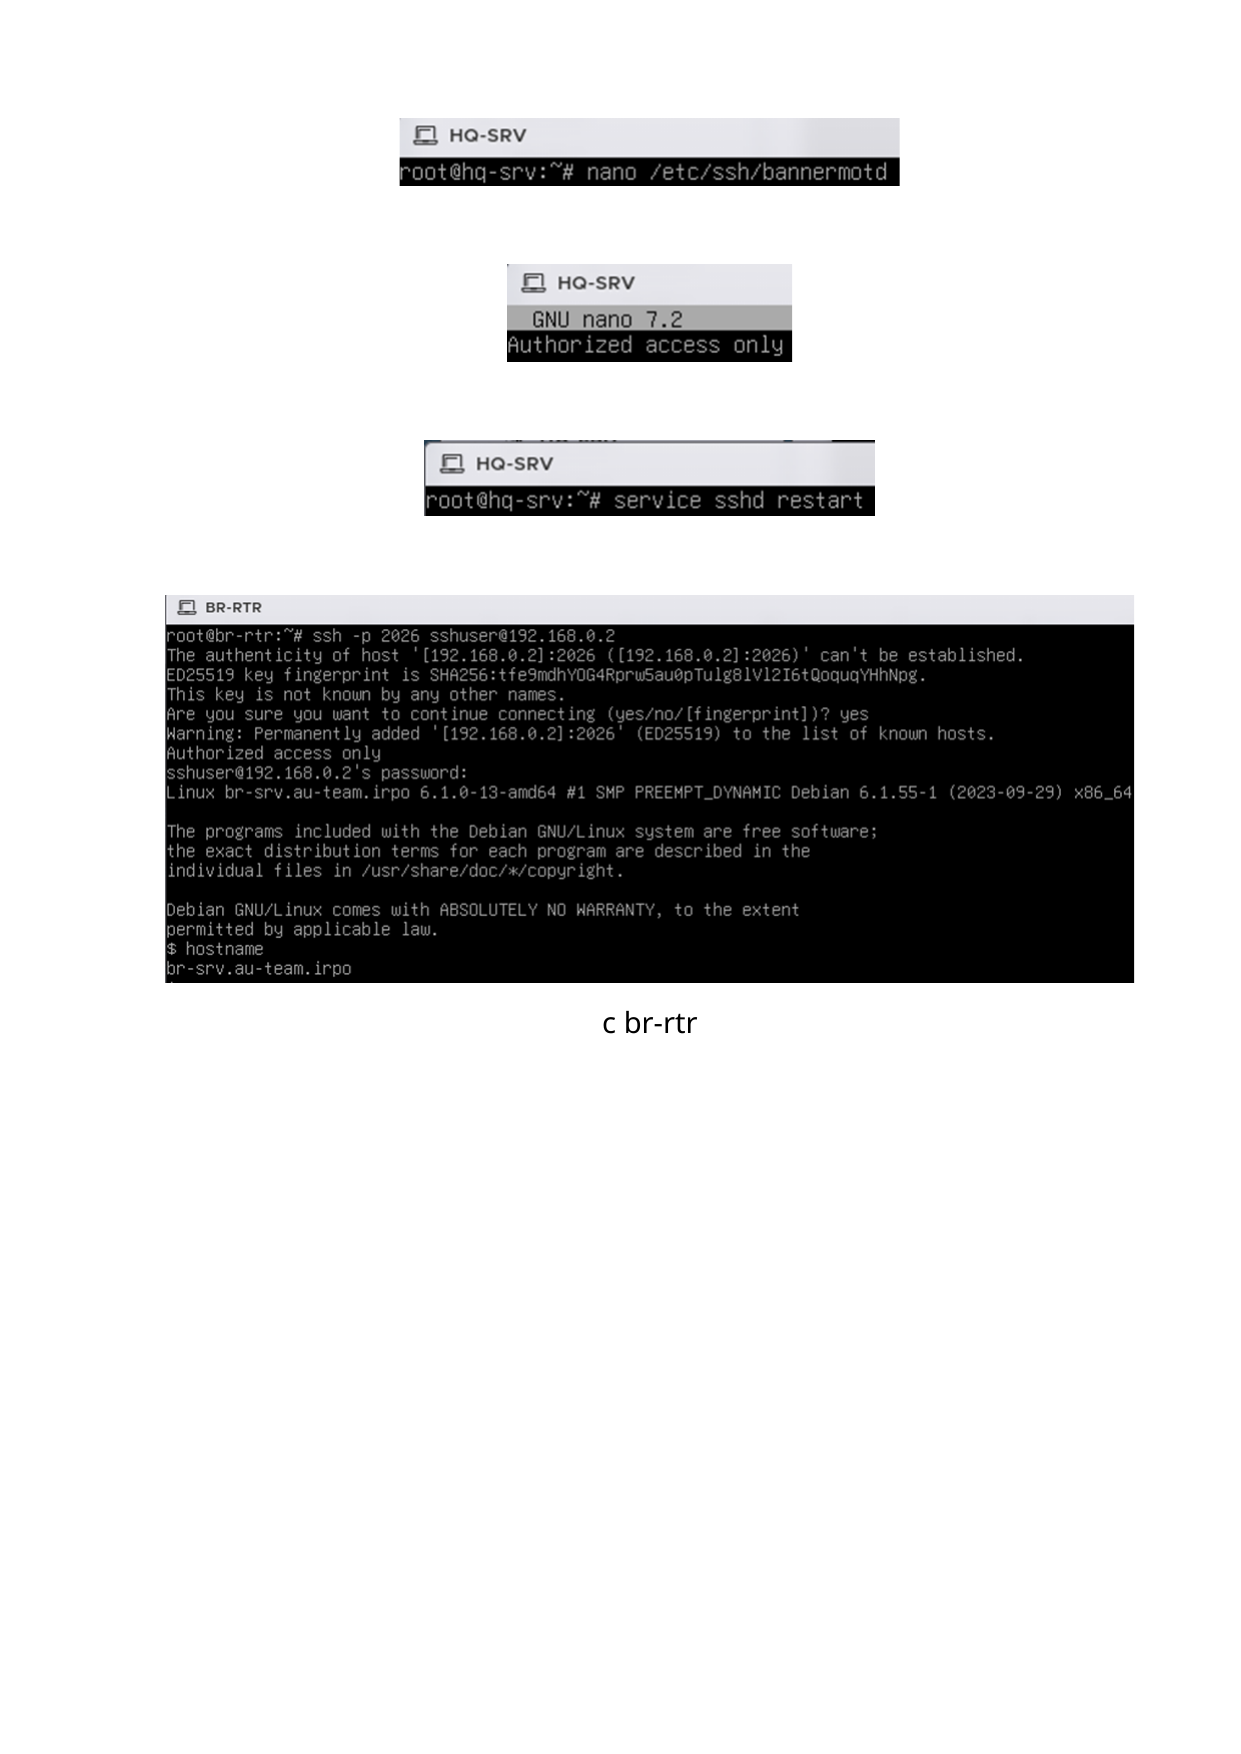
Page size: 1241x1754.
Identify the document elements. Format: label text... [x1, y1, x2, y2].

picture [165, 595, 1135, 983]
picture [507, 264, 793, 362]
text с br-rtr [118, 595, 1181, 1042]
picture [424, 440, 875, 516]
picture [399, 118, 900, 186]
